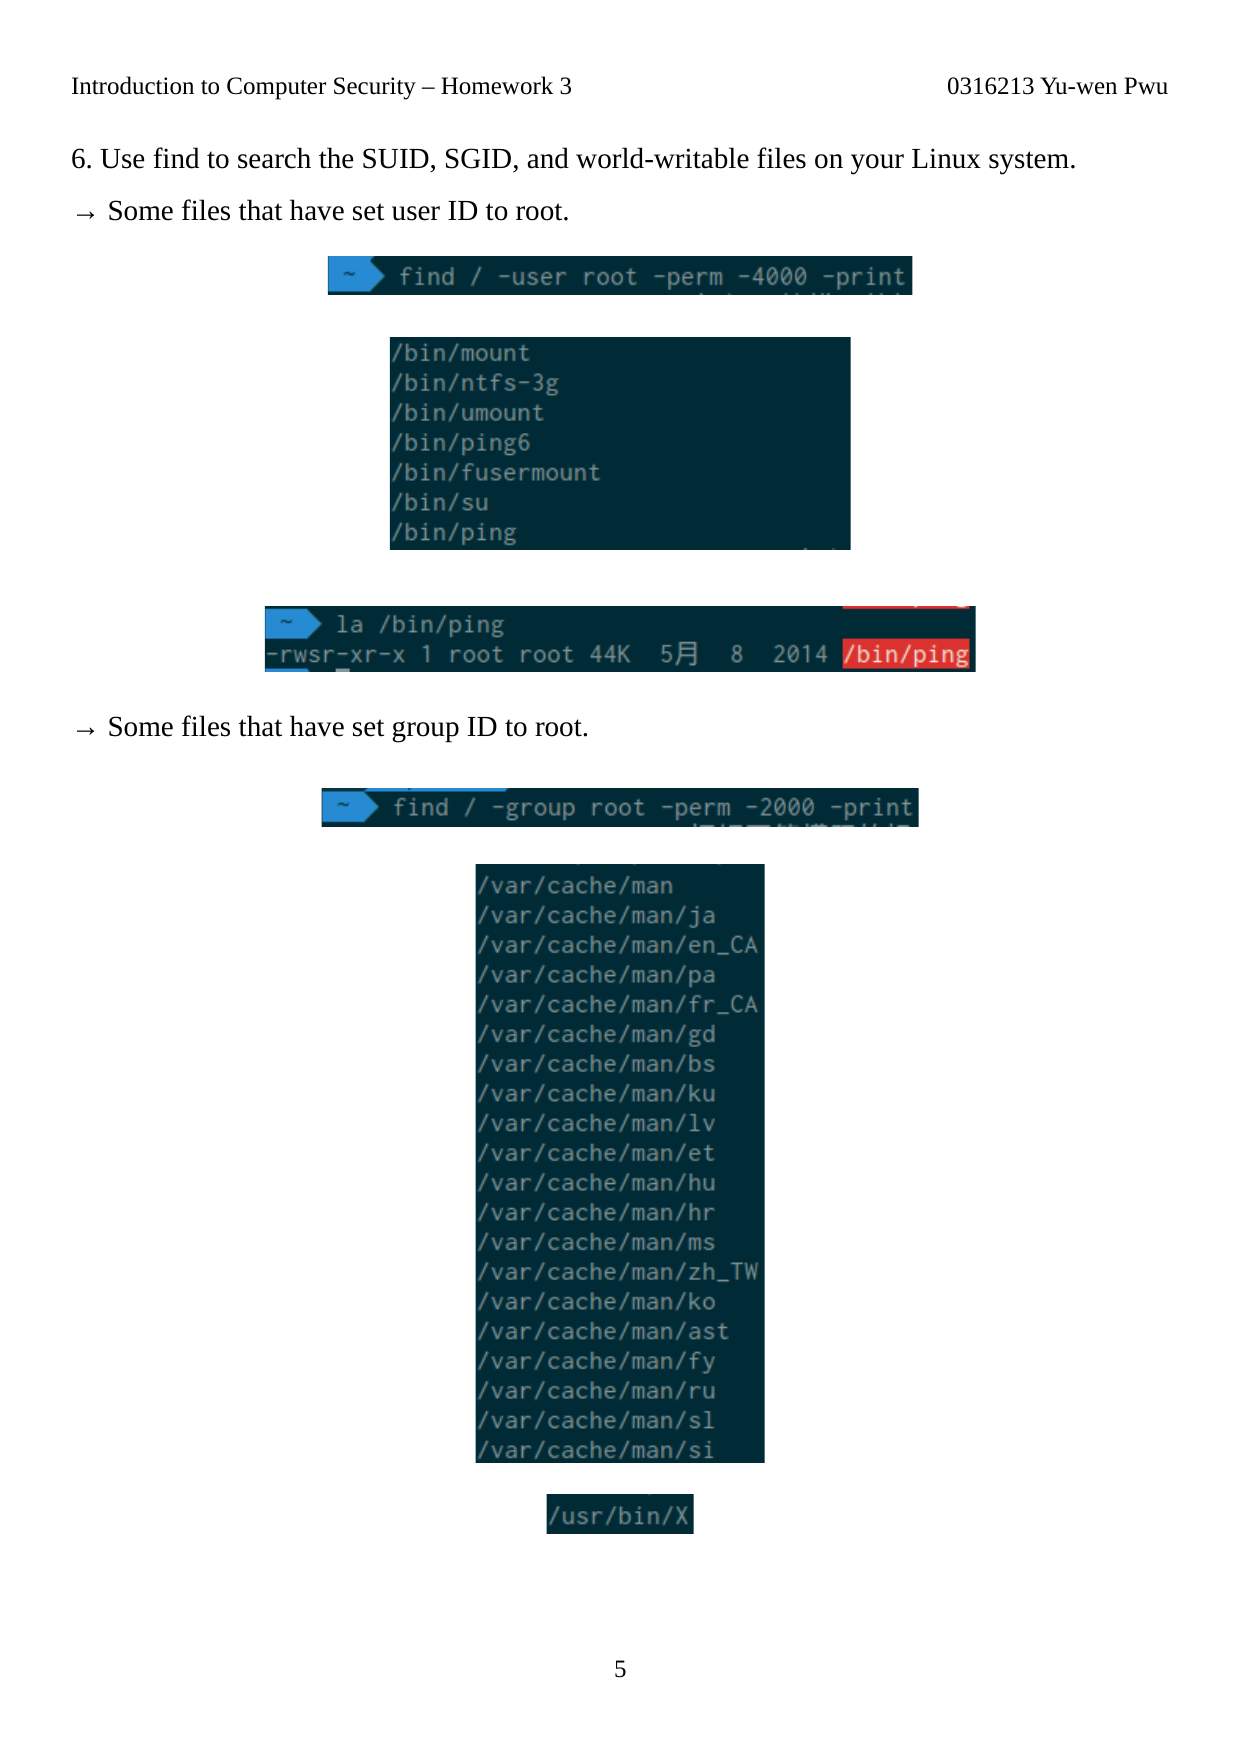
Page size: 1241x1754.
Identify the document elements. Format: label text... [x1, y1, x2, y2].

picture [504, 468, 515, 480]
picture [691, 1416, 700, 1428]
picture [576, 911, 587, 923]
picture [895, 268, 904, 285]
picture [604, 1268, 616, 1279]
picture [562, 1357, 573, 1369]
picture [620, 1262, 630, 1281]
picture [676, 936, 686, 954]
picture [535, 1055, 545, 1073]
picture [479, 995, 488, 1013]
picture [393, 463, 402, 481]
picture [327, 256, 384, 291]
picture [548, 911, 559, 923]
picture [519, 434, 529, 450]
picture [465, 798, 475, 817]
picture [604, 1386, 616, 1398]
picture [578, 1512, 588, 1524]
picture [548, 1297, 559, 1309]
picture [706, 1441, 713, 1458]
picture [534, 404, 543, 420]
picture [437, 615, 446, 633]
picture [562, 1268, 573, 1279]
picture [632, 970, 658, 982]
picture [745, 996, 758, 1012]
picture [521, 1446, 531, 1458]
picture [506, 1268, 517, 1279]
picture [562, 941, 573, 953]
picture [703, 911, 714, 923]
picture [492, 468, 501, 480]
picture [661, 970, 672, 982]
picture [604, 1238, 616, 1250]
picture [548, 1416, 559, 1428]
picture [676, 1203, 686, 1221]
picture [676, 642, 697, 665]
picture [406, 493, 418, 510]
picture [591, 877, 601, 893]
picture [689, 1055, 701, 1071]
picture [732, 645, 742, 662]
picture [620, 1173, 630, 1192]
picture [576, 1446, 587, 1458]
picture [479, 1203, 488, 1221]
picture [676, 1174, 686, 1192]
picture [476, 468, 487, 480]
picture [548, 1149, 559, 1161]
picture [563, 803, 575, 820]
picture [435, 468, 445, 480]
picture [535, 1352, 545, 1370]
picture [632, 1000, 658, 1012]
picture [521, 1060, 531, 1071]
picture [449, 343, 459, 362]
picture [422, 493, 430, 510]
picture [492, 1208, 503, 1220]
picture [597, 272, 624, 285]
picture [620, 1411, 629, 1429]
picture [548, 1089, 559, 1101]
picture [591, 1352, 601, 1369]
picture [548, 941, 559, 953]
picture [562, 881, 573, 893]
picture [492, 1089, 503, 1101]
picture [492, 1268, 503, 1279]
picture [591, 1411, 601, 1428]
picture [464, 498, 473, 510]
picture [521, 1238, 531, 1250]
picture [591, 1233, 601, 1250]
picture [548, 1386, 559, 1398]
picture [562, 1089, 573, 1101]
picture [816, 645, 827, 662]
picture [676, 1263, 686, 1281]
picture [620, 1054, 630, 1073]
picture [479, 1232, 488, 1251]
picture [366, 650, 377, 662]
picture [422, 464, 430, 480]
picture [576, 1208, 587, 1220]
picture [690, 906, 699, 928]
picture [541, 272, 552, 285]
picture [676, 995, 686, 1013]
picture [417, 267, 424, 285]
picture [576, 1416, 587, 1428]
picture [435, 438, 445, 450]
picture [492, 1030, 503, 1042]
picture [604, 1416, 616, 1428]
picture [492, 1000, 503, 1012]
picture [556, 272, 567, 285]
picture [479, 1440, 488, 1459]
picture [393, 403, 402, 422]
picture [535, 1144, 545, 1162]
picture [563, 1512, 574, 1524]
picture [393, 523, 402, 541]
picture [548, 1208, 559, 1220]
picture [661, 1297, 672, 1309]
picture [704, 1208, 715, 1220]
picture [868, 267, 875, 285]
picture [604, 881, 616, 893]
picture [449, 373, 459, 392]
picture [562, 1030, 573, 1042]
picture [661, 911, 672, 923]
picture [535, 1263, 545, 1281]
picture [463, 650, 490, 662]
picture [479, 375, 487, 391]
picture [521, 970, 531, 982]
picture [661, 1119, 672, 1131]
picture [352, 650, 362, 662]
picture [591, 1263, 601, 1279]
picture [632, 1119, 658, 1131]
picture [521, 1357, 531, 1368]
picture [422, 620, 432, 632]
picture [902, 799, 912, 815]
picture [442, 267, 454, 285]
picture [562, 1238, 573, 1250]
picture [535, 1203, 545, 1221]
picture [548, 1060, 559, 1071]
picture [547, 378, 558, 395]
picture [591, 1382, 601, 1398]
picture [492, 941, 503, 953]
picture [521, 1089, 531, 1101]
picture [535, 1382, 545, 1400]
picture [492, 620, 504, 637]
picture [604, 1297, 616, 1309]
picture [479, 1114, 488, 1132]
picture [310, 650, 320, 662]
picture [627, 268, 637, 285]
picture [422, 349, 429, 361]
picture [632, 1208, 658, 1220]
picture [604, 1089, 616, 1101]
picture [662, 645, 672, 662]
picture [690, 1203, 700, 1220]
picture [704, 1059, 714, 1071]
picture [563, 647, 573, 662]
picture [591, 1441, 601, 1458]
picture [506, 941, 517, 953]
picture [620, 1507, 632, 1524]
picture [520, 468, 572, 480]
picture [463, 463, 474, 480]
picture [590, 464, 600, 480]
picture [492, 1060, 503, 1071]
picture [535, 995, 545, 1013]
picture [562, 970, 573, 982]
picture [689, 970, 714, 987]
picture [731, 936, 743, 953]
picture [661, 1208, 672, 1220]
picture [591, 936, 601, 953]
picture [860, 803, 870, 815]
picture [521, 1000, 531, 1012]
picture [661, 1000, 672, 1012]
picture [492, 1178, 503, 1190]
picture [661, 1238, 672, 1250]
picture [562, 1416, 573, 1428]
picture [632, 1268, 658, 1279]
picture [535, 876, 545, 894]
picture [562, 1327, 573, 1339]
picture [703, 1386, 714, 1398]
picture [435, 378, 445, 390]
picture [605, 803, 632, 815]
picture [422, 434, 429, 450]
picture [406, 434, 418, 450]
picture [690, 1174, 700, 1190]
picture [661, 1268, 672, 1279]
picture [562, 1297, 573, 1309]
picture [491, 528, 501, 540]
picture [787, 645, 800, 662]
picture [548, 1178, 559, 1190]
picture [620, 1381, 630, 1400]
picture [620, 905, 629, 924]
picture [676, 1055, 686, 1073]
picture [703, 1089, 714, 1101]
picture [534, 374, 543, 391]
picture [676, 1114, 686, 1132]
picture [731, 995, 743, 1012]
picture [661, 1089, 672, 1101]
picture [479, 876, 488, 894]
picture [718, 1323, 728, 1339]
picture [478, 620, 489, 632]
picture [394, 650, 404, 662]
picture [521, 650, 532, 662]
picture [506, 1000, 517, 1012]
picture [632, 1149, 658, 1161]
picture [604, 1357, 616, 1369]
picture [774, 798, 815, 815]
picture [661, 1327, 672, 1339]
picture [661, 1149, 672, 1161]
picture [528, 272, 538, 285]
picture [393, 493, 402, 511]
picture [492, 1149, 503, 1161]
picture [689, 1085, 701, 1101]
picture [264, 609, 321, 638]
picture [513, 272, 524, 285]
picture [704, 941, 714, 953]
picture [661, 1060, 672, 1071]
picture [450, 620, 462, 637]
picture [576, 1268, 587, 1279]
picture [576, 1030, 587, 1042]
picture [875, 798, 883, 815]
picture [576, 1149, 587, 1161]
picture [689, 1293, 701, 1309]
picture [449, 433, 459, 452]
picture [521, 1386, 531, 1398]
picture [479, 906, 488, 924]
picture [505, 378, 515, 391]
picture [632, 1089, 658, 1101]
picture [535, 1441, 545, 1459]
picture [745, 936, 758, 953]
picture [423, 378, 428, 391]
picture [506, 1416, 517, 1428]
picture [521, 1119, 531, 1131]
picture [632, 941, 658, 953]
picture [393, 615, 406, 632]
picture [492, 1297, 503, 1309]
picture [705, 803, 731, 815]
picture [492, 1416, 503, 1428]
picture [506, 1327, 517, 1339]
picture [562, 1119, 573, 1131]
picture [535, 1174, 545, 1192]
picture [462, 438, 474, 455]
picture [604, 1060, 616, 1071]
picture [479, 935, 488, 954]
picture [491, 374, 503, 390]
picture [534, 650, 560, 662]
picture [505, 349, 515, 361]
picture [585, 272, 595, 285]
picture [576, 1327, 587, 1339]
picture [690, 1352, 701, 1369]
picture [576, 970, 587, 982]
picture [550, 1506, 560, 1525]
picture [691, 1114, 700, 1131]
picture [620, 1352, 630, 1370]
picture [604, 1030, 616, 1042]
picture [548, 1000, 559, 1012]
picture [593, 803, 603, 815]
picture [604, 1208, 616, 1220]
picture [576, 1178, 587, 1190]
picture [562, 1059, 573, 1071]
picture [479, 1173, 488, 1192]
picture [506, 1149, 517, 1161]
picture [676, 1411, 686, 1429]
picture [591, 1144, 601, 1161]
picture [689, 1327, 700, 1339]
picture [676, 1352, 686, 1370]
picture [535, 936, 545, 954]
picture [506, 1208, 517, 1220]
picture [705, 1411, 714, 1428]
picture [632, 1357, 658, 1369]
picture [406, 374, 418, 390]
picture [410, 798, 418, 815]
picture [591, 1055, 601, 1071]
picture [677, 1507, 688, 1524]
picture [576, 1119, 587, 1131]
picture [435, 349, 445, 361]
picture [661, 1416, 672, 1428]
picture [632, 1416, 658, 1428]
picture [775, 645, 785, 662]
picture [535, 803, 560, 815]
picture [766, 267, 807, 285]
picture [604, 970, 616, 982]
picture [435, 528, 445, 540]
picture [661, 1030, 672, 1042]
picture [632, 881, 658, 893]
picture [351, 620, 362, 632]
picture [604, 1327, 616, 1339]
picture [521, 1178, 531, 1190]
picture [479, 1351, 488, 1370]
picture [690, 1267, 700, 1279]
picture [632, 1386, 658, 1398]
picture [393, 343, 402, 362]
picture [520, 345, 529, 361]
picture [562, 1446, 573, 1458]
picture [576, 1297, 587, 1309]
picture [548, 1030, 559, 1042]
picture [705, 1145, 714, 1161]
picture [592, 1512, 602, 1524]
picture [604, 941, 616, 953]
picture [676, 1382, 686, 1400]
picture [380, 615, 390, 634]
picture [535, 906, 545, 924]
picture [676, 1084, 686, 1103]
picture [462, 528, 474, 545]
picture [632, 1060, 658, 1071]
picture [843, 639, 969, 668]
picture [519, 408, 529, 420]
picture [535, 1411, 545, 1429]
picture [506, 1297, 517, 1309]
picture [506, 1357, 517, 1369]
picture [698, 272, 723, 285]
picture [521, 941, 531, 952]
picture [449, 403, 459, 422]
picture [591, 1114, 601, 1131]
picture [620, 935, 630, 954]
picture [521, 1208, 531, 1220]
picture [506, 1060, 517, 1071]
picture [436, 798, 448, 815]
picture [704, 1119, 715, 1131]
picture [401, 267, 412, 285]
picture [562, 1149, 573, 1161]
picture [324, 650, 334, 662]
picture [632, 1238, 658, 1250]
picture [703, 1025, 715, 1042]
picture [632, 1178, 658, 1190]
picture [606, 1506, 616, 1525]
picture [605, 645, 630, 662]
picture [648, 1512, 659, 1524]
picture [576, 1357, 587, 1369]
picture [888, 803, 898, 815]
picture [704, 1327, 714, 1339]
picture [506, 1386, 517, 1398]
picture [690, 1446, 700, 1458]
picture [492, 1119, 503, 1131]
picture [479, 1262, 488, 1281]
picture [604, 1149, 616, 1161]
picture [521, 1268, 531, 1279]
picture [761, 798, 771, 815]
picture [479, 1024, 488, 1043]
picture [535, 1322, 545, 1340]
picture [406, 523, 418, 540]
picture [506, 1030, 517, 1042]
picture [576, 881, 587, 893]
picture [507, 803, 519, 820]
picture [703, 1297, 716, 1309]
picture [521, 1149, 531, 1160]
picture [690, 1386, 701, 1398]
picture [466, 616, 474, 632]
picture [422, 523, 430, 540]
picture [620, 995, 629, 1013]
picture [492, 970, 503, 982]
picture [462, 378, 473, 390]
picture [562, 911, 573, 923]
picture [591, 645, 601, 662]
picture [548, 1327, 559, 1339]
picture [732, 1263, 758, 1279]
picture [676, 906, 686, 924]
picture [506, 1446, 517, 1458]
picture [504, 438, 516, 455]
picture [562, 1000, 573, 1012]
picture [479, 1084, 488, 1102]
picture [449, 463, 459, 481]
picture [676, 1233, 686, 1251]
picture [620, 1113, 629, 1132]
picture [676, 1144, 686, 1162]
picture [576, 1000, 587, 1012]
picture [661, 881, 672, 893]
picture [504, 528, 517, 545]
picture [548, 970, 559, 982]
picture [535, 1292, 545, 1310]
picture [689, 1238, 714, 1250]
picture [521, 1030, 531, 1042]
picture [479, 965, 488, 984]
picture [620, 1440, 629, 1459]
picture [321, 788, 508, 822]
picture [661, 941, 672, 952]
picture [604, 911, 616, 923]
picture [435, 408, 445, 420]
picture [591, 995, 601, 1012]
picture [880, 272, 891, 285]
picture [632, 1297, 658, 1309]
picture [620, 1143, 630, 1162]
picture [282, 650, 307, 662]
picture [476, 498, 487, 510]
picture [393, 433, 402, 452]
picture [462, 349, 501, 361]
picture [535, 966, 545, 984]
picture [535, 1025, 545, 1043]
picture [663, 1507, 673, 1525]
picture [479, 434, 486, 450]
text 6. Use find to search the SUID, SGID, and world-writable files on your Linux system. [71, 141, 1169, 175]
picture [521, 1416, 531, 1428]
picture [690, 995, 701, 1012]
picture [479, 1054, 488, 1073]
picture [591, 906, 601, 923]
picture [845, 803, 857, 820]
picture [661, 1178, 672, 1190]
picture [591, 966, 601, 982]
picture [620, 1321, 629, 1340]
picture [704, 1357, 715, 1373]
picture [804, 645, 810, 662]
picture [576, 1386, 587, 1398]
picture [676, 966, 686, 984]
picture [576, 941, 587, 953]
picture [506, 1178, 517, 1190]
picture [632, 1327, 658, 1339]
picture [393, 373, 402, 392]
picture [548, 1238, 559, 1250]
picture [689, 1149, 700, 1161]
picture [548, 1446, 559, 1458]
picture [521, 1327, 531, 1339]
picture [668, 272, 693, 289]
picture [521, 911, 531, 923]
picture [535, 1084, 545, 1102]
picture [704, 1000, 715, 1012]
picture [676, 1292, 686, 1311]
picture [576, 1060, 587, 1071]
picture [406, 404, 418, 420]
picture [676, 1322, 686, 1340]
picture [604, 1178, 616, 1190]
picture [620, 1024, 629, 1043]
picture [620, 876, 629, 894]
picture [506, 881, 517, 893]
picture [423, 803, 433, 815]
picture [632, 1446, 658, 1458]
picture [435, 498, 445, 510]
picture [535, 1114, 545, 1132]
picture [548, 1357, 559, 1369]
picture [591, 1322, 601, 1339]
picture [410, 615, 417, 632]
picture [703, 1178, 714, 1190]
picture [451, 650, 461, 662]
picture [661, 1357, 672, 1369]
picture [479, 1143, 488, 1162]
picture [506, 970, 517, 982]
picture [576, 1089, 587, 1101]
picture [704, 1263, 714, 1279]
picture [620, 1203, 629, 1221]
picture [429, 272, 439, 285]
picture [591, 1025, 601, 1042]
picture [535, 1233, 545, 1251]
picture [478, 523, 486, 540]
text → Some files that have set group ID to root. [71, 709, 1169, 743]
picture [548, 881, 559, 893]
picture [689, 941, 700, 953]
picture [424, 645, 429, 662]
picture [620, 1292, 629, 1310]
picture [479, 1322, 488, 1340]
picture [492, 1327, 503, 1339]
picture [521, 881, 531, 893]
picture [479, 1381, 488, 1400]
picture [591, 1085, 601, 1101]
picture [395, 798, 406, 815]
picture [591, 1174, 601, 1190]
picture [661, 1386, 672, 1398]
picture [422, 404, 429, 420]
picture [562, 1386, 573, 1398]
picture [575, 468, 586, 480]
picture [492, 1386, 503, 1398]
picture [338, 615, 348, 632]
picture [506, 1119, 517, 1131]
picture [753, 267, 764, 285]
picture [406, 344, 418, 361]
picture [462, 408, 515, 420]
picture [449, 493, 459, 511]
picture [449, 522, 459, 541]
picture [506, 1238, 517, 1250]
picture [676, 803, 701, 820]
picture [492, 1238, 503, 1250]
picture [479, 1292, 488, 1310]
picture [632, 911, 658, 923]
picture [853, 272, 863, 285]
picture [492, 1446, 503, 1458]
picture [506, 911, 517, 923]
picture [406, 463, 418, 480]
picture [492, 881, 503, 893]
picture [604, 1000, 616, 1012]
picture [492, 1357, 503, 1369]
picture [604, 1119, 616, 1131]
picture [604, 1446, 616, 1458]
picture [591, 1293, 601, 1309]
picture [492, 911, 503, 923]
picture [472, 267, 481, 286]
picture [620, 1084, 629, 1102]
picture [506, 1089, 517, 1101]
picture [634, 799, 644, 815]
picture [591, 1203, 601, 1220]
picture [548, 1119, 559, 1131]
picture [636, 1512, 644, 1524]
text → Some files that have set user ID to root. [71, 193, 1169, 226]
picture [521, 1297, 531, 1309]
picture [837, 272, 850, 289]
picture [676, 1441, 686, 1459]
picture [479, 1411, 488, 1429]
picture [576, 1238, 587, 1250]
picture [491, 438, 501, 450]
picture [661, 1446, 672, 1458]
picture [620, 1232, 629, 1251]
picture [562, 1178, 573, 1190]
picture [632, 1030, 658, 1042]
picture [676, 1025, 686, 1043]
picture [620, 965, 630, 984]
picture [493, 646, 503, 662]
picture [522, 803, 532, 815]
picture [548, 1268, 559, 1279]
picture [562, 1208, 573, 1220]
picture [689, 1030, 701, 1046]
